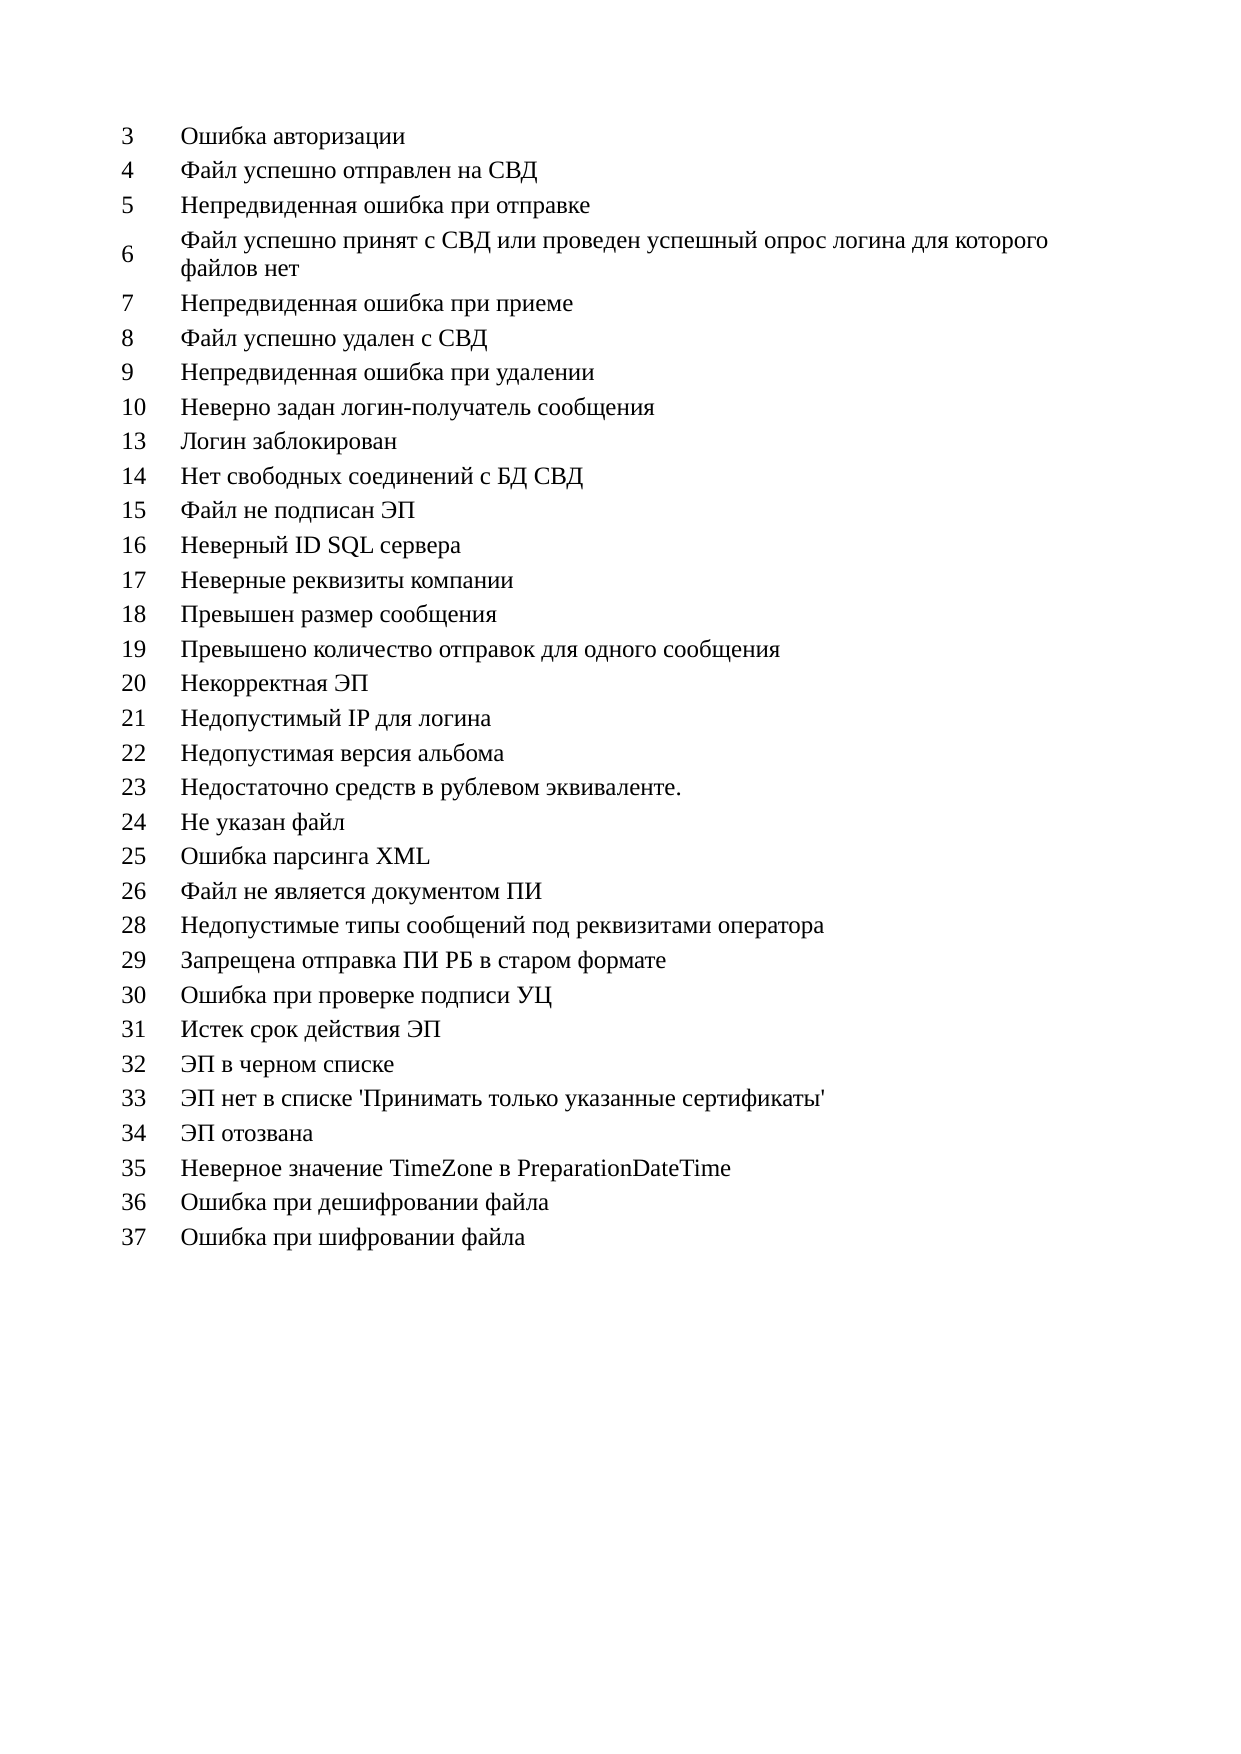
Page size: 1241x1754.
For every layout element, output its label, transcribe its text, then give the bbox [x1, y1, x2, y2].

table_cell Превышен размер сообщения [178, 596, 1122, 631]
table_cell 31 [118, 1011, 177, 1046]
table_cell Непредвиденная ошибка при отправке [178, 187, 1122, 222]
table_cell 10 [118, 389, 177, 423]
table_cell Неверно задан логин-получатель сообщения [178, 389, 1122, 423]
table_cell Некорректная ЭП [178, 666, 1122, 700]
table_cell 9 [118, 354, 177, 389]
table_cell Неверные реквизиты компании [178, 562, 1122, 596]
table_cell 36 [118, 1184, 177, 1219]
table_cell ЭП отозвана [178, 1115, 1122, 1150]
table_cell 23 [118, 769, 177, 804]
table_cell 18 [118, 596, 177, 631]
table_cell Недопустимые типы сообщений под реквизитами оператора [178, 908, 1122, 942]
table_cell 21 [118, 700, 177, 735]
table_cell Неверное значение TimeZone в PreparationDateTime [178, 1150, 1122, 1184]
table_cell 5 [118, 187, 177, 222]
table_cell 24 [118, 804, 177, 838]
table_cell 6 [118, 222, 177, 285]
table_cell Запрещена отправка ПИ РБ в старом формате [178, 942, 1122, 977]
table_cell Непредвиденная ошибка при удалении [178, 354, 1122, 389]
table_cell Неверный ID SQL сервера [178, 527, 1122, 562]
table_cell 20 [118, 666, 177, 700]
table_cell Файл успешно отправлен на СВД [178, 153, 1122, 187]
table_cell 19 [118, 631, 177, 666]
table_cell Файл успешно принят с СВД или проведен успешный опрос логина для которого файлов нет [178, 222, 1122, 285]
table_cell 32 [118, 1046, 177, 1081]
table_cell 22 [118, 735, 177, 769]
table_cell 33 [118, 1081, 177, 1115]
table_cell Не указан файл [178, 804, 1122, 838]
table_cell 35 [118, 1150, 177, 1184]
table_cell ЭП нет в списке 'Принимать только указанные сертификаты' [178, 1081, 1122, 1115]
table_cell Недостаточно средств в рублевом эквиваленте. [178, 769, 1122, 804]
table_cell Нет свободных соединений с БД СВД [178, 458, 1122, 493]
table_cell 30 [118, 977, 177, 1011]
table_cell Ошибка авторизации [178, 118, 1122, 153]
table_cell Ошибка при шифровании файла [178, 1219, 1122, 1253]
table_cell Недопустимая версия альбома [178, 735, 1122, 769]
table_cell Ошибка при дешифровании файла [178, 1184, 1122, 1219]
table_cell 17 [118, 562, 177, 596]
table_cell 3 [118, 118, 177, 153]
table_cell ЭП в черном списке [178, 1046, 1122, 1081]
table_cell 29 [118, 942, 177, 977]
table_cell Файл не подписан ЭП [178, 493, 1122, 527]
table_cell 15 [118, 493, 177, 527]
table_cell Недопустимый IP для логина [178, 700, 1122, 735]
table_cell Непредвиденная ошибка при приеме [178, 285, 1122, 320]
table_cell 16 [118, 527, 177, 562]
table_cell 25 [118, 839, 177, 873]
table_cell 26 [118, 873, 177, 908]
table_cell Истек срок действия ЭП [178, 1011, 1122, 1046]
table_cell Ошибка при проверке подписи УЦ [178, 977, 1122, 1011]
table_cell 37 [118, 1219, 177, 1253]
table_cell 28 [118, 908, 177, 942]
table_cell 8 [118, 320, 177, 354]
table_cell Превышено количество отправок для одного сообщения [178, 631, 1122, 666]
table_cell Файл не является документом ПИ [178, 873, 1122, 908]
table_cell 14 [118, 458, 177, 493]
table_cell Логин заблокирован [178, 424, 1122, 458]
table_cell Ошибка парсинга XML [178, 839, 1122, 873]
table_cell Файл успешно удален с СВД [178, 320, 1122, 354]
table_cell 4 [118, 153, 177, 187]
table_cell 7 [118, 285, 177, 320]
table_cell 34 [118, 1115, 177, 1150]
table_cell 13 [118, 424, 177, 458]
